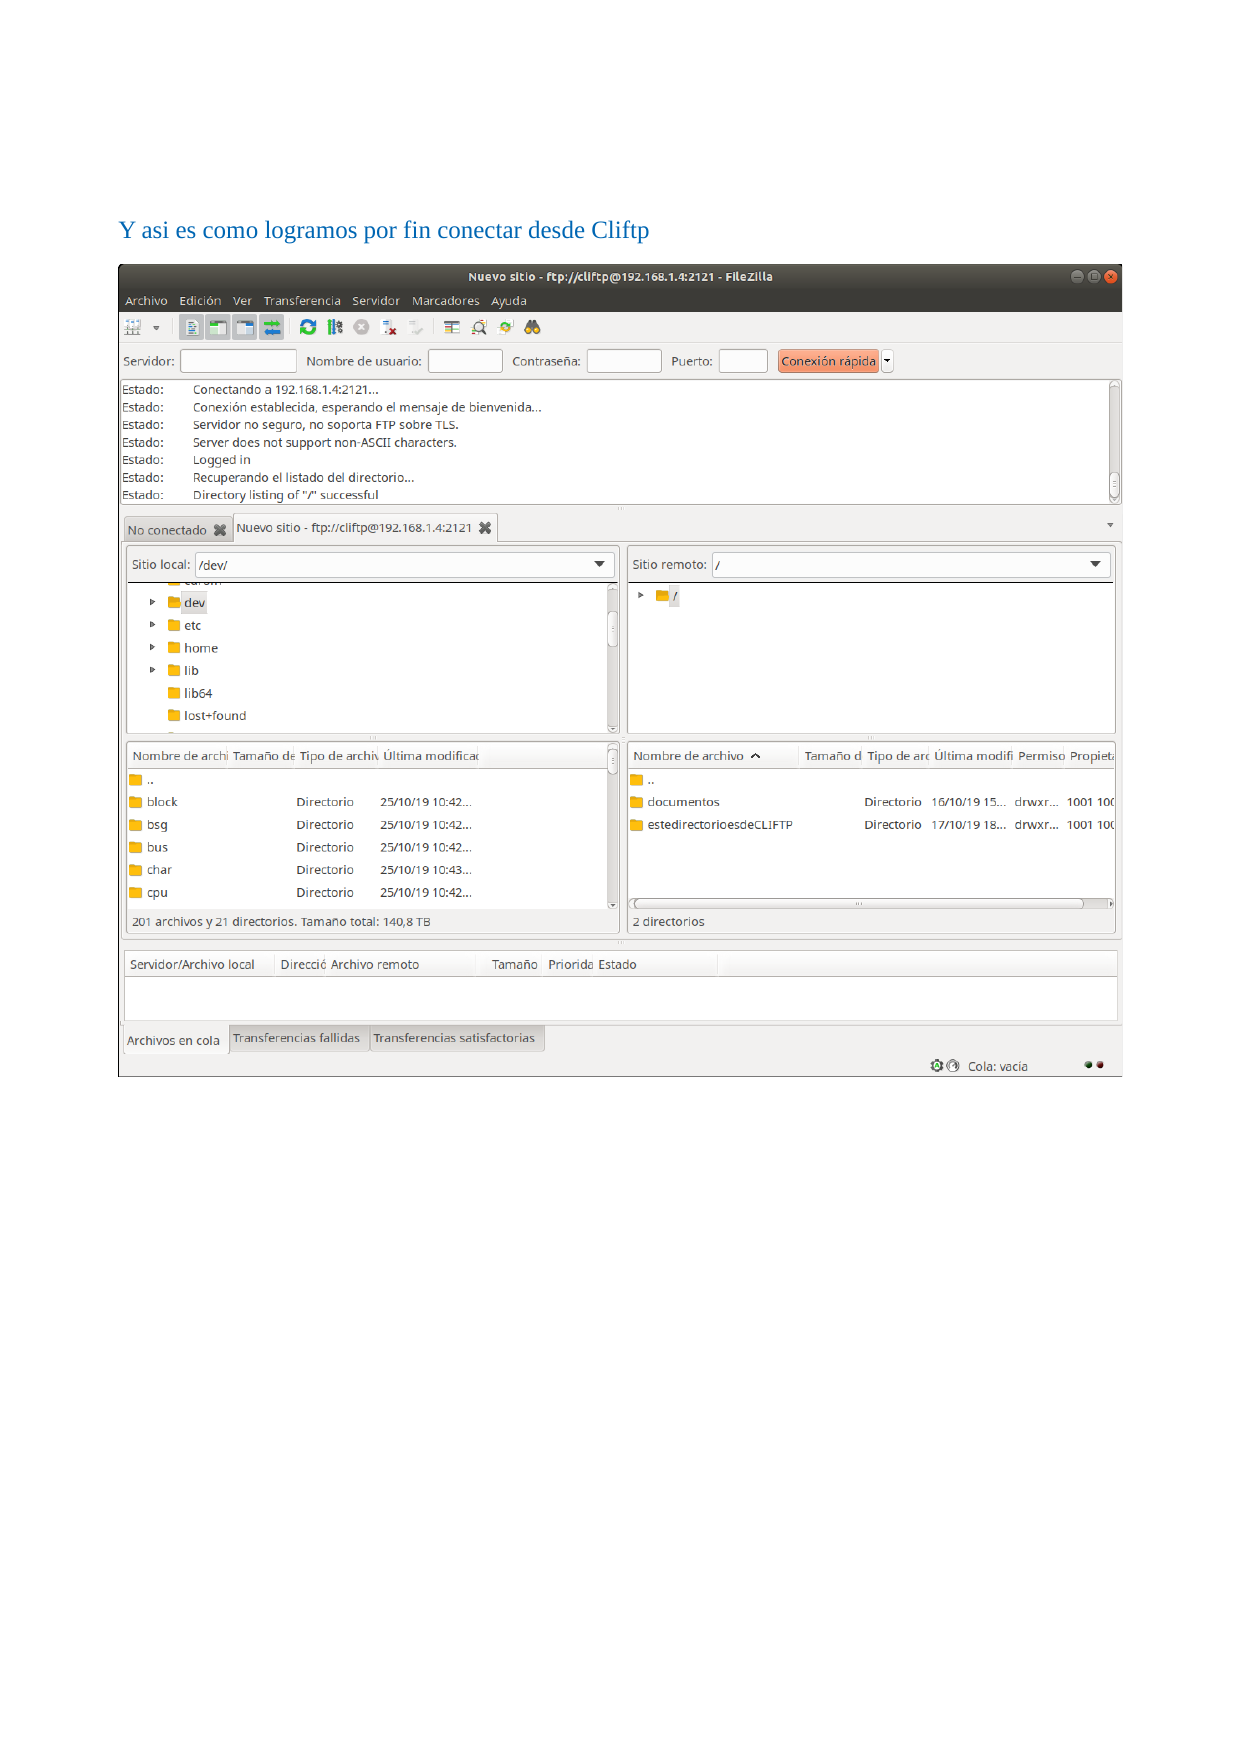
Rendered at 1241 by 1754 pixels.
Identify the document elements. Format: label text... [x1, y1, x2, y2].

picture [118, 264, 1123, 1077]
text Y asi es como logramos por fin conectar desde Cliftp [118, 215, 1122, 244]
